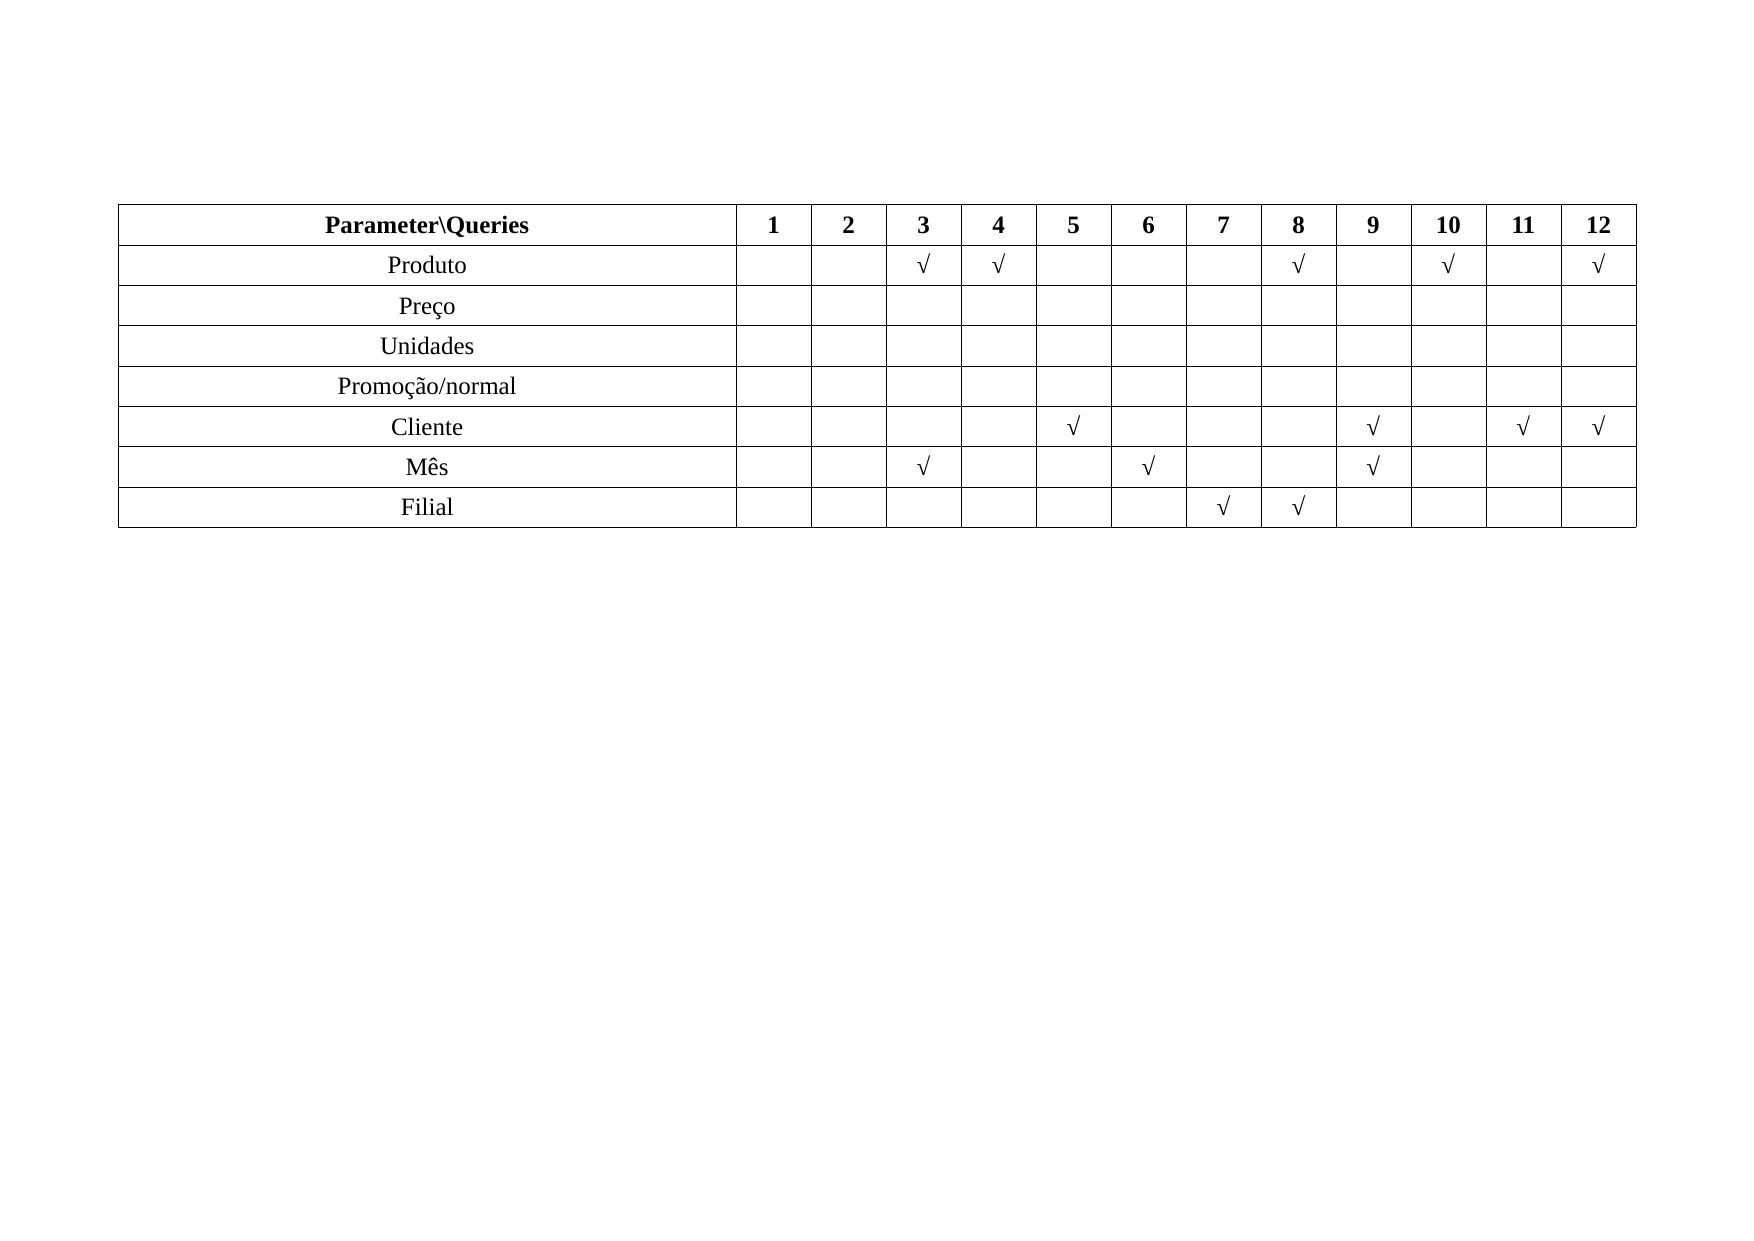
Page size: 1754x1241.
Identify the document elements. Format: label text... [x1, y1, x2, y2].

table_cell √ [1037, 407, 1111, 446]
table_cell √ [1337, 447, 1411, 487]
table_cell [1562, 367, 1636, 406]
table_cell [1412, 326, 1486, 366]
table_cell [1112, 286, 1186, 325]
table_cell [887, 488, 961, 527]
table_cell [887, 286, 961, 325]
table_header 12 [1562, 205, 1636, 245]
table_cell [1487, 326, 1561, 366]
table_cell [1112, 367, 1186, 406]
table_cell [962, 367, 1036, 406]
table_cell [1337, 286, 1411, 325]
table_cell [962, 286, 1036, 325]
table_header 11 [1487, 205, 1561, 245]
table_cell [1187, 286, 1261, 325]
table_cell Preço [119, 286, 736, 325]
table_cell Cliente [119, 407, 736, 446]
table_cell [1262, 367, 1336, 406]
table_cell [1037, 286, 1111, 325]
table_cell [1337, 326, 1411, 366]
table_cell [812, 246, 886, 285]
table_cell [812, 488, 886, 527]
table_header 8 [1262, 205, 1336, 245]
table_cell [1037, 447, 1111, 487]
table_cell [1412, 286, 1486, 325]
table_cell [1037, 326, 1111, 366]
table_cell [1412, 447, 1486, 487]
table_cell [1487, 286, 1561, 325]
table_cell [812, 326, 886, 366]
table_cell [737, 246, 811, 285]
table_header 1 [737, 205, 811, 245]
table_cell [887, 326, 961, 366]
table_cell [737, 407, 811, 446]
table_cell [1187, 246, 1261, 285]
table_cell [1562, 447, 1636, 487]
table_header 3 [887, 205, 961, 245]
table_cell [812, 447, 886, 487]
table_cell [962, 326, 1036, 366]
table_cell √ [1562, 407, 1636, 446]
table_header 4 [962, 205, 1036, 245]
table_cell [962, 447, 1036, 487]
table_cell [1262, 286, 1336, 325]
table_cell Unidades [119, 326, 736, 366]
table_cell [1562, 286, 1636, 325]
table_cell [1112, 488, 1186, 527]
table_cell [1262, 326, 1336, 366]
table_cell [1262, 407, 1336, 446]
table_cell [737, 488, 811, 527]
table_header 7 [1187, 205, 1261, 245]
table_cell √ [887, 246, 961, 285]
table_cell [1487, 488, 1561, 527]
table_cell [1487, 447, 1561, 487]
table_cell [812, 407, 886, 446]
table_cell [1412, 367, 1486, 406]
table_header 2 [812, 205, 886, 245]
table_cell [1187, 407, 1261, 446]
table_cell Promoção/normal [119, 367, 736, 406]
table_cell √ [1562, 246, 1636, 285]
table_cell Filial [119, 488, 736, 527]
table_cell [1187, 367, 1261, 406]
table_cell [1412, 407, 1486, 446]
table_cell √ [1412, 246, 1486, 285]
table_cell [962, 407, 1036, 446]
table_cell [962, 488, 1036, 527]
table_cell [1562, 326, 1636, 366]
table_cell √ [1262, 246, 1336, 285]
table_cell √ [887, 447, 961, 487]
table_cell √ [1112, 447, 1186, 487]
table_cell [1037, 246, 1111, 285]
table_cell [1187, 447, 1261, 487]
table_cell [1037, 488, 1111, 527]
table_header 5 [1037, 205, 1111, 245]
table_cell [1487, 367, 1561, 406]
table_cell √ [962, 246, 1036, 285]
table_cell [737, 326, 811, 366]
table_cell [1112, 326, 1186, 366]
table_cell [1562, 488, 1636, 527]
table_cell [1337, 246, 1411, 285]
table_header Parameter\Queries [119, 205, 736, 245]
table_cell [887, 367, 961, 406]
table_cell [1412, 488, 1486, 527]
table_cell [1112, 246, 1186, 285]
table_cell Mês [119, 447, 736, 487]
table_cell [1187, 326, 1261, 366]
table_cell [737, 447, 811, 487]
table_cell [1262, 447, 1336, 487]
table_cell [812, 286, 886, 325]
table_cell [887, 407, 961, 446]
table_cell [737, 286, 811, 325]
table_cell [1337, 488, 1411, 527]
table_cell √ [1262, 488, 1336, 527]
table_cell [1037, 367, 1111, 406]
table_cell Produto [119, 246, 736, 285]
table_cell [1337, 367, 1411, 406]
table_cell √ [1487, 407, 1561, 446]
table_header 9 [1337, 205, 1411, 245]
table_header 6 [1112, 205, 1186, 245]
table_cell [812, 367, 886, 406]
table_cell [1112, 407, 1186, 446]
table_cell √ [1187, 488, 1261, 527]
table_cell √ [1337, 407, 1411, 446]
table_cell [737, 367, 811, 406]
table_header 10 [1412, 205, 1486, 245]
table_cell [1487, 246, 1561, 285]
